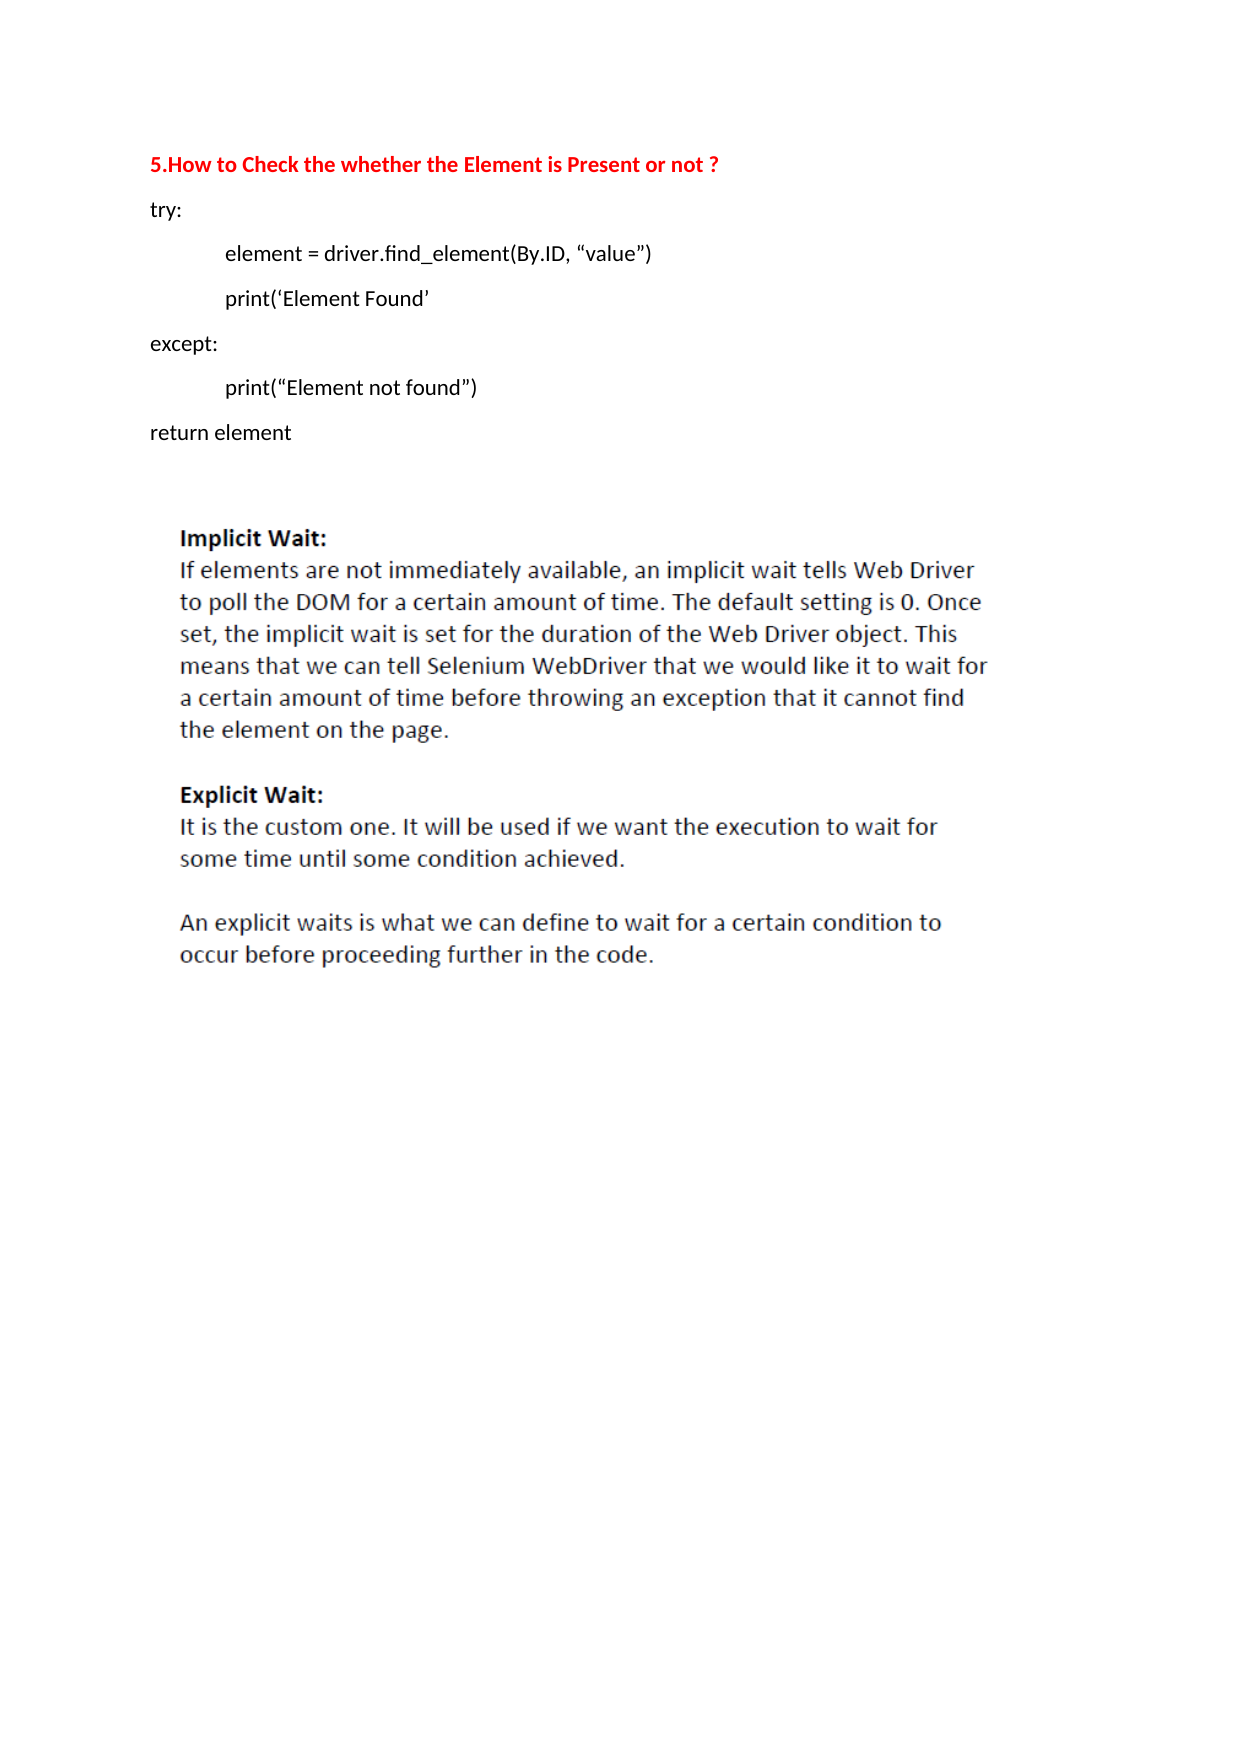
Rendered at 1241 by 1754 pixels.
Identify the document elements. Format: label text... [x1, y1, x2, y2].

text element = driver.find_element(By.ID, “value”) [150, 239, 1090, 267]
text except: [150, 329, 1090, 357]
text print(“Element not found”) [150, 373, 1090, 401]
text try: [150, 195, 1090, 223]
text 5.How to Check the whether the Element is Present or not ? [150, 150, 1090, 178]
text print(‘Element Found’ [150, 284, 1090, 312]
text return element [150, 418, 1090, 446]
